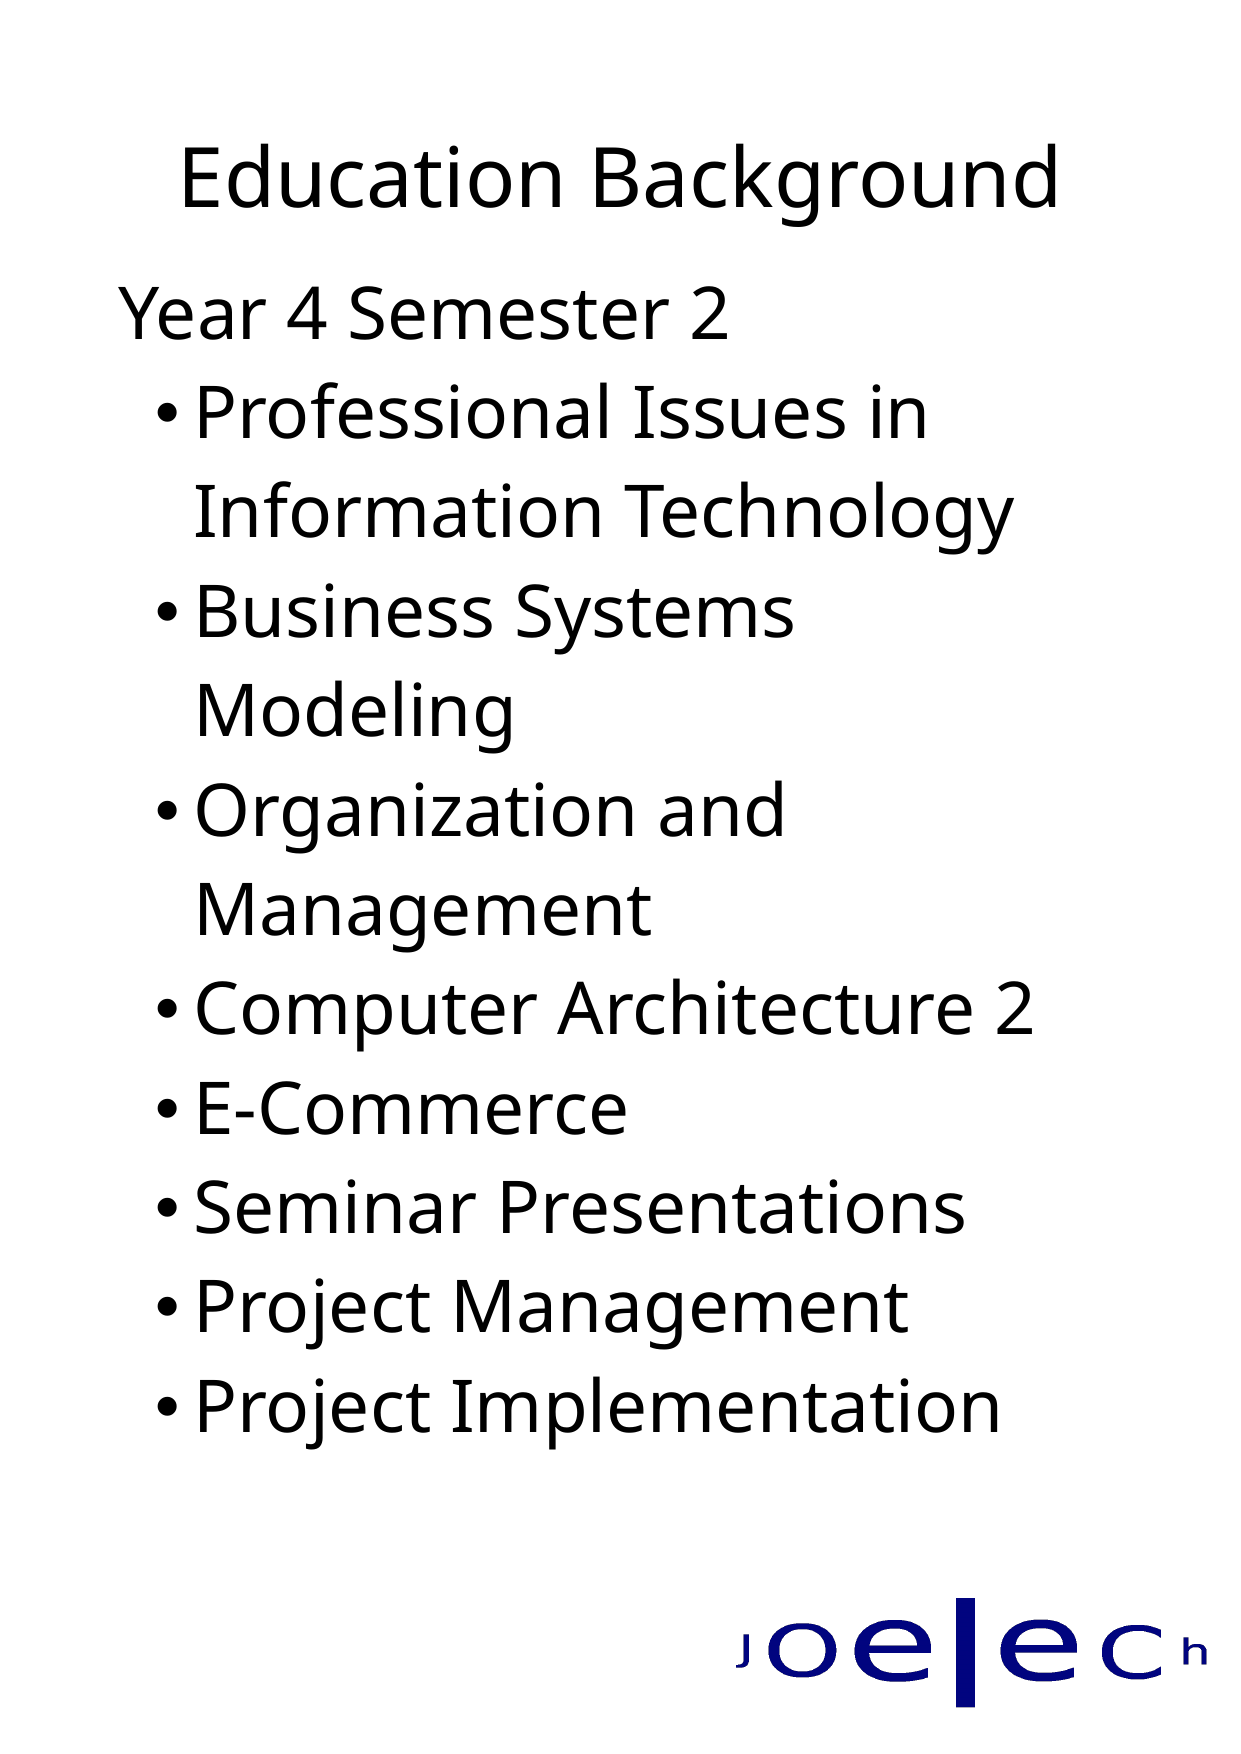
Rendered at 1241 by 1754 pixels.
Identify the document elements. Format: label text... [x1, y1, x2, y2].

list Project Implementation [156, 1354, 1122, 1454]
list Computer Architecture 2 [156, 957, 1122, 1056]
list Organization and Management [156, 758, 1122, 957]
list Business Systems Modeling [156, 559, 1122, 758]
text Year 4 Semester 2 [118, 261, 1122, 361]
list Professional Issues in Information Technology [156, 361, 1122, 559]
list Project Management [156, 1255, 1122, 1354]
list Seminar Presentations [156, 1156, 1122, 1255]
list E-Commerce [156, 1056, 1122, 1156]
picture [703, 1556, 1240, 1754]
